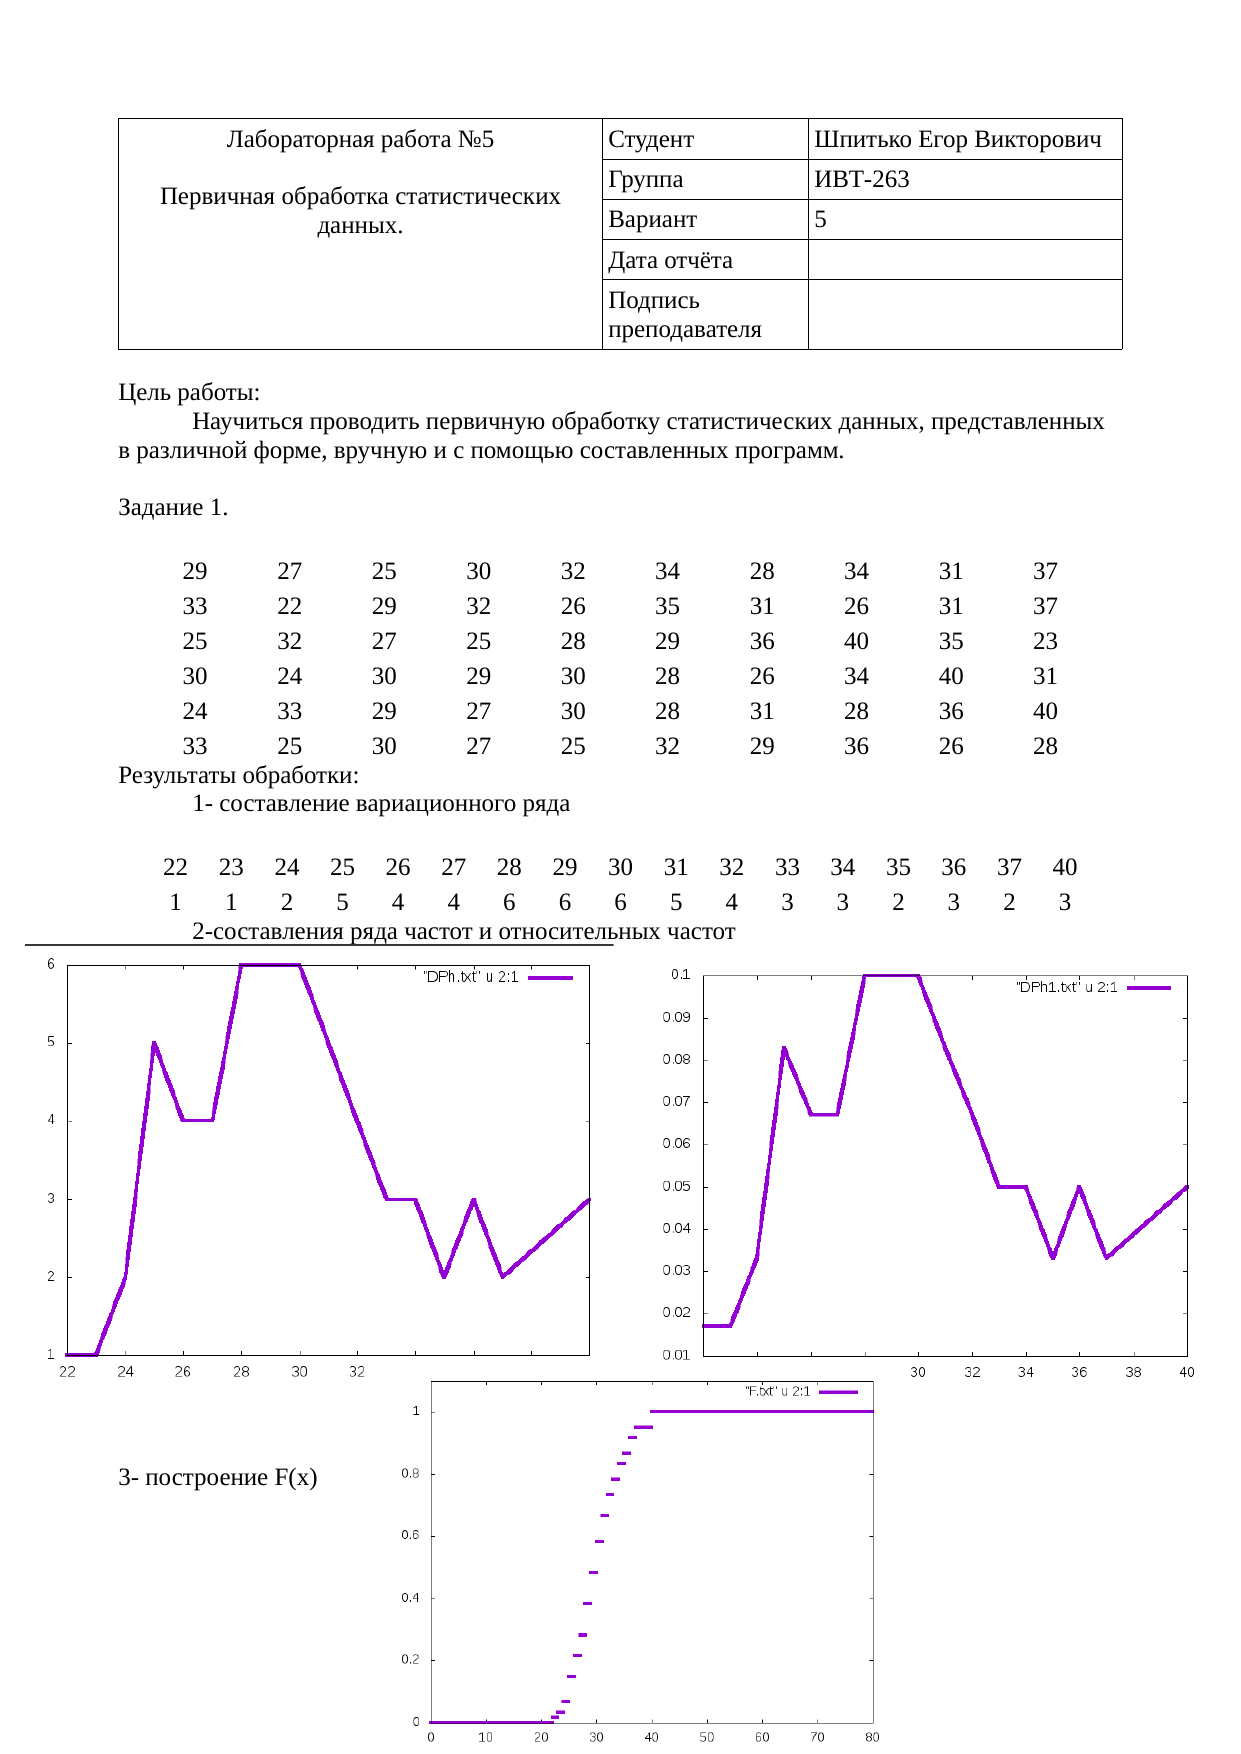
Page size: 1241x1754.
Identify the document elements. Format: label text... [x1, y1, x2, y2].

table_header 32 [704, 846, 759, 881]
table_cell 5 [315, 881, 370, 916]
table_cell 24 [148, 690, 242, 725]
table_header 24 [259, 846, 314, 881]
table_header 31 [648, 846, 704, 881]
table_cell 26 [904, 725, 998, 760]
table_cell 3 [1037, 881, 1093, 916]
table_cell 32 [620, 725, 715, 760]
text [891, 1462, 1122, 1491]
table_cell Группа [603, 160, 808, 199]
table_cell 22 [242, 585, 337, 620]
table_header 32 [526, 550, 620, 585]
table_header 31 [904, 550, 998, 585]
table_cell 37 [998, 585, 1093, 620]
table_cell 40 [904, 655, 998, 690]
table_header Шпитько Егор Викторович [809, 119, 1122, 158]
table_header 33 [759, 846, 815, 881]
table_cell 26 [526, 585, 620, 620]
table_cell 6 [593, 881, 648, 916]
text Результаты обработки: [118, 760, 1122, 788]
table_cell 33 [148, 585, 242, 620]
table_cell 2 [259, 881, 314, 916]
table_cell 4 [704, 881, 759, 916]
table_cell 28 [620, 690, 715, 725]
table_cell 4 [426, 881, 481, 916]
table_cell 5 [648, 881, 704, 916]
table_cell 29 [620, 620, 715, 655]
table_cell 30 [337, 725, 431, 760]
text Научиться проводить первичную обработку статистических данных, представленных в различной форме, вручную и с помощью составленных программ. [118, 406, 1122, 463]
table_cell 29 [431, 655, 526, 690]
table_header 36 [926, 846, 981, 881]
table_cell 40 [809, 620, 904, 655]
table_cell 29 [337, 690, 431, 725]
table_header 34 [620, 550, 715, 585]
table_cell 27 [337, 620, 431, 655]
table_header 25 [315, 846, 370, 881]
table_cell 36 [904, 690, 998, 725]
table_cell 28 [526, 620, 620, 655]
table_cell 2 [981, 881, 1037, 916]
table_cell [809, 280, 1122, 348]
table_cell ИВТ-263 [809, 160, 1122, 199]
table_cell 6 [537, 881, 593, 916]
table_cell 36 [715, 620, 809, 655]
table_cell 30 [526, 690, 620, 725]
table_cell 25 [242, 725, 337, 760]
table_cell 30 [337, 655, 431, 690]
table_cell 3 [926, 881, 981, 916]
table_header 40 [1037, 846, 1093, 881]
table_cell 26 [715, 655, 809, 690]
table_header 27 [426, 846, 481, 881]
table_cell Дата отчёта [603, 240, 808, 279]
table_header 25 [337, 550, 431, 585]
text Задание 1. [118, 492, 1122, 521]
table_header 28 [715, 550, 809, 585]
text 3- построение F(x) [118, 1462, 379, 1491]
table_cell 28 [998, 725, 1093, 760]
table_cell 31 [998, 655, 1093, 690]
table_cell 25 [431, 620, 526, 655]
table_cell Подпись преподавателя [603, 280, 808, 348]
table_header 30 [593, 846, 648, 881]
table_cell 26 [809, 585, 904, 620]
table_cell 31 [904, 585, 998, 620]
table_cell 33 [242, 690, 337, 725]
table_cell 28 [809, 690, 904, 725]
table_cell 35 [904, 620, 998, 655]
picture [25, 944, 1210, 1754]
table_header 30 [431, 550, 526, 585]
table_cell 29 [337, 585, 431, 620]
table_cell 1 [148, 881, 203, 916]
table_cell 33 [148, 725, 242, 760]
table_header 35 [870, 846, 926, 881]
table_header 34 [815, 846, 870, 881]
table_header Студент [603, 119, 808, 158]
table_header 26 [370, 846, 426, 881]
table_cell 32 [242, 620, 337, 655]
table_cell 24 [242, 655, 337, 690]
table_cell 30 [148, 655, 242, 690]
table_cell 5 [809, 200, 1122, 239]
table_header 29 [148, 550, 242, 585]
text Цель работы: [118, 377, 1122, 406]
table_header Лабораторная работа №5 Первичная обработка статистических данных. [119, 119, 602, 348]
table_cell 23 [998, 620, 1093, 655]
table_cell 29 [715, 725, 809, 760]
table_cell 35 [620, 585, 715, 620]
table_cell 27 [431, 690, 526, 725]
table_cell 6 [481, 881, 537, 916]
table_cell 36 [809, 725, 904, 760]
table_cell [809, 240, 1122, 279]
table_cell 3 [815, 881, 870, 916]
table_cell Вариант [603, 200, 808, 239]
table_cell 4 [370, 881, 426, 916]
table_header 34 [809, 550, 904, 585]
table_cell 40 [998, 690, 1093, 725]
table_cell 27 [431, 725, 526, 760]
table_cell 32 [431, 585, 526, 620]
table_header 22 [148, 846, 203, 881]
table_cell 1 [203, 881, 259, 916]
text 2-составления ряда частот и относительных частот [118, 916, 1122, 945]
table_header 23 [203, 846, 259, 881]
table_cell 2 [870, 881, 926, 916]
table_header 37 [998, 550, 1093, 585]
table_header 28 [481, 846, 537, 881]
table_cell 3 [759, 881, 815, 916]
table_cell 34 [809, 655, 904, 690]
table_cell 31 [715, 690, 809, 725]
table_header 29 [537, 846, 593, 881]
table_cell 31 [715, 585, 809, 620]
table_cell 25 [526, 725, 620, 760]
table_header 27 [242, 550, 337, 585]
table_cell 30 [526, 655, 620, 690]
table_cell 25 [148, 620, 242, 655]
table_header 37 [981, 846, 1037, 881]
text 1- составление вариационного ряда [118, 788, 1122, 817]
table_cell 28 [620, 655, 715, 690]
